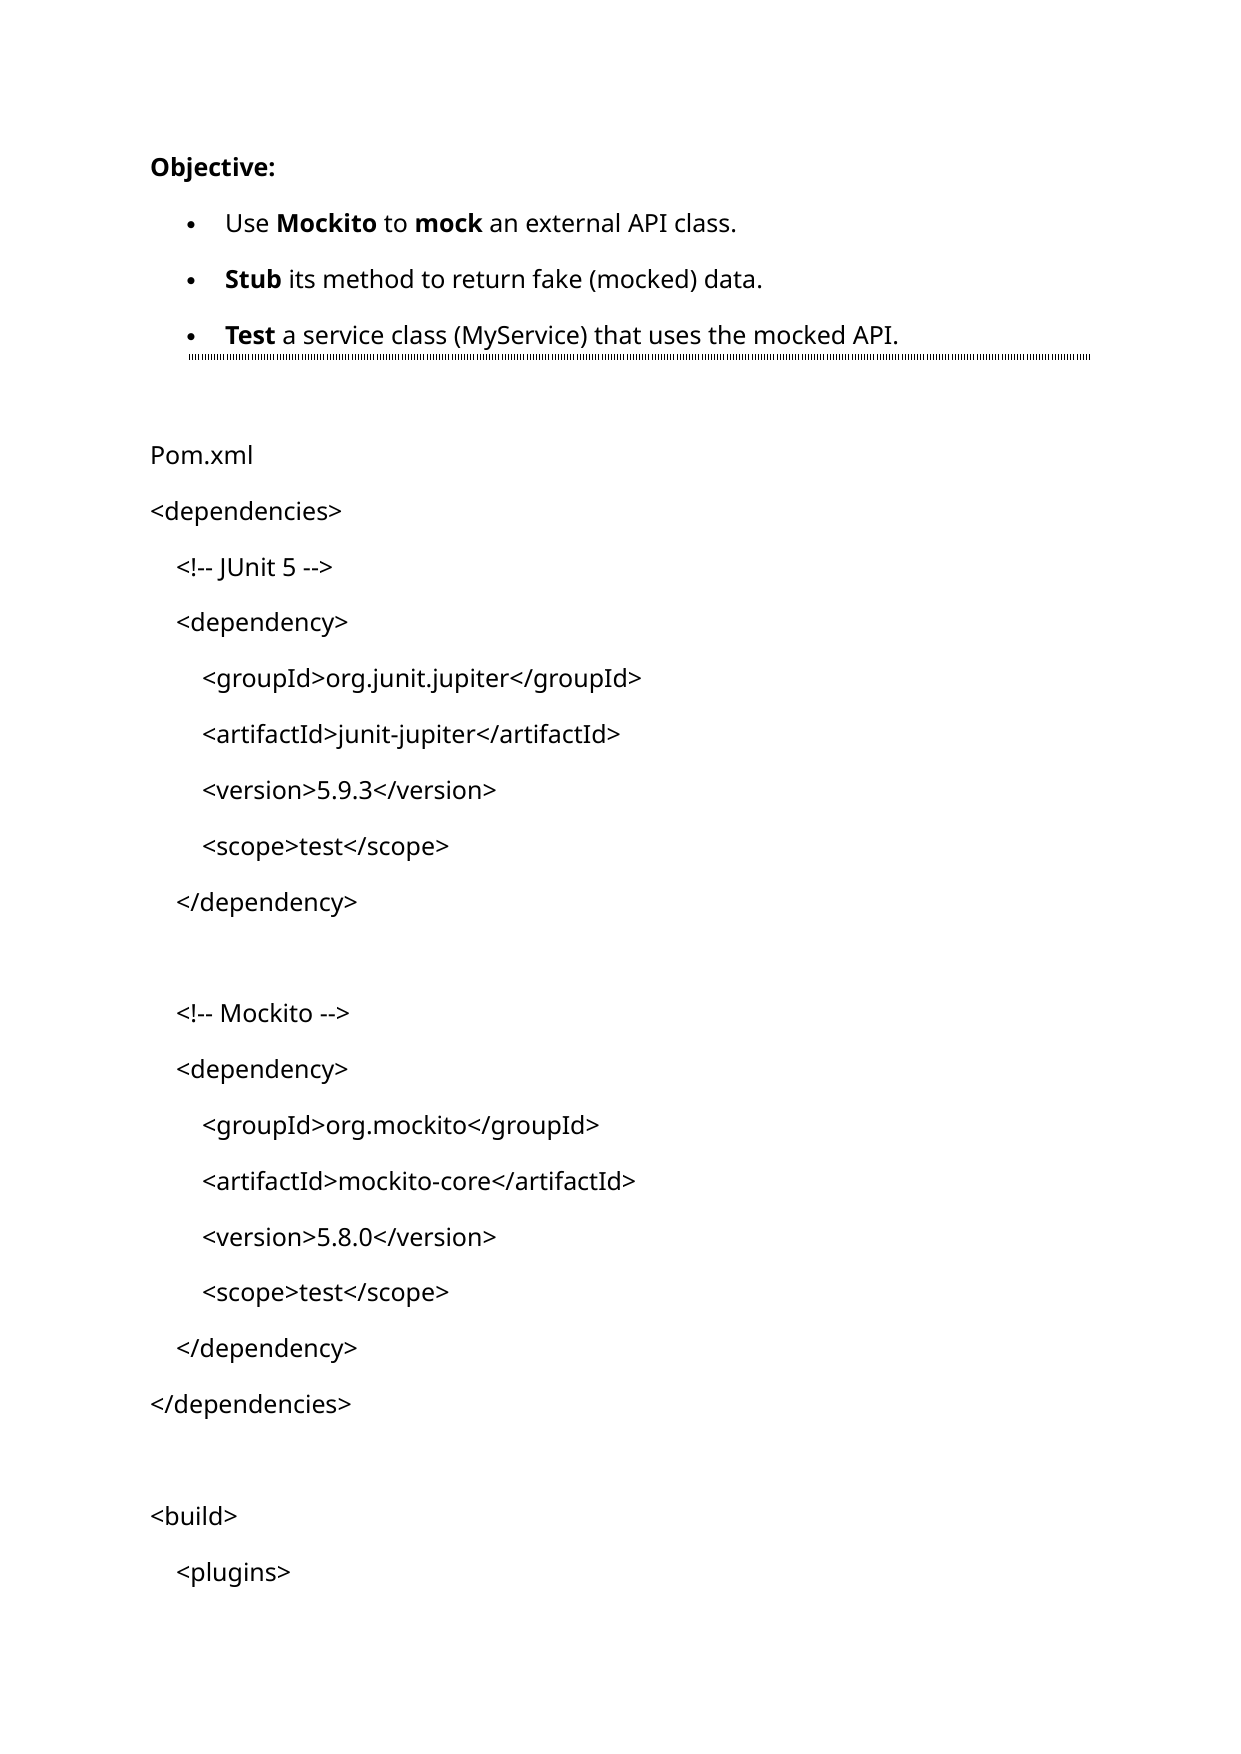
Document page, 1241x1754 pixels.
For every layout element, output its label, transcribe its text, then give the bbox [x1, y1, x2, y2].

list Test a service class (MyService) that uses the mocked API. [187, 317, 1090, 360]
text <groupId>org.junit.jupiter</groupId> [150, 661, 1090, 695]
list Use Mockito to mock an external API class. [187, 206, 1090, 240]
text </dependencies> [150, 1387, 1090, 1421]
text <dependency> [150, 1052, 1090, 1086]
text <!-- JUnit 5 --> [150, 549, 1090, 583]
text <artifactId>junit-jupiter</artifactId> [150, 717, 1090, 751]
text <artifactId>mockito-core</artifactId> [150, 1163, 1090, 1197]
text <scope>test</scope> [150, 828, 1090, 862]
text <dependencies> [150, 493, 1090, 527]
text <plugins> [150, 1554, 1090, 1588]
text <dependency> [150, 605, 1090, 639]
text </dependency> [150, 884, 1090, 918]
text Pom.xml [150, 437, 1090, 472]
text <!-- Mockito --> [150, 996, 1090, 1030]
text <build> [150, 1498, 1090, 1532]
text <groupId>org.mockito</groupId> [150, 1107, 1090, 1142]
text <version>5.9.3</version> [150, 772, 1090, 807]
text <version>5.8.0</version> [150, 1219, 1090, 1253]
text <scope>test</scope> [150, 1275, 1090, 1309]
text Objective: [150, 150, 1090, 184]
list Stub its method to return fake (mocked) data. [187, 262, 1090, 296]
text </dependency> [150, 1331, 1090, 1365]
